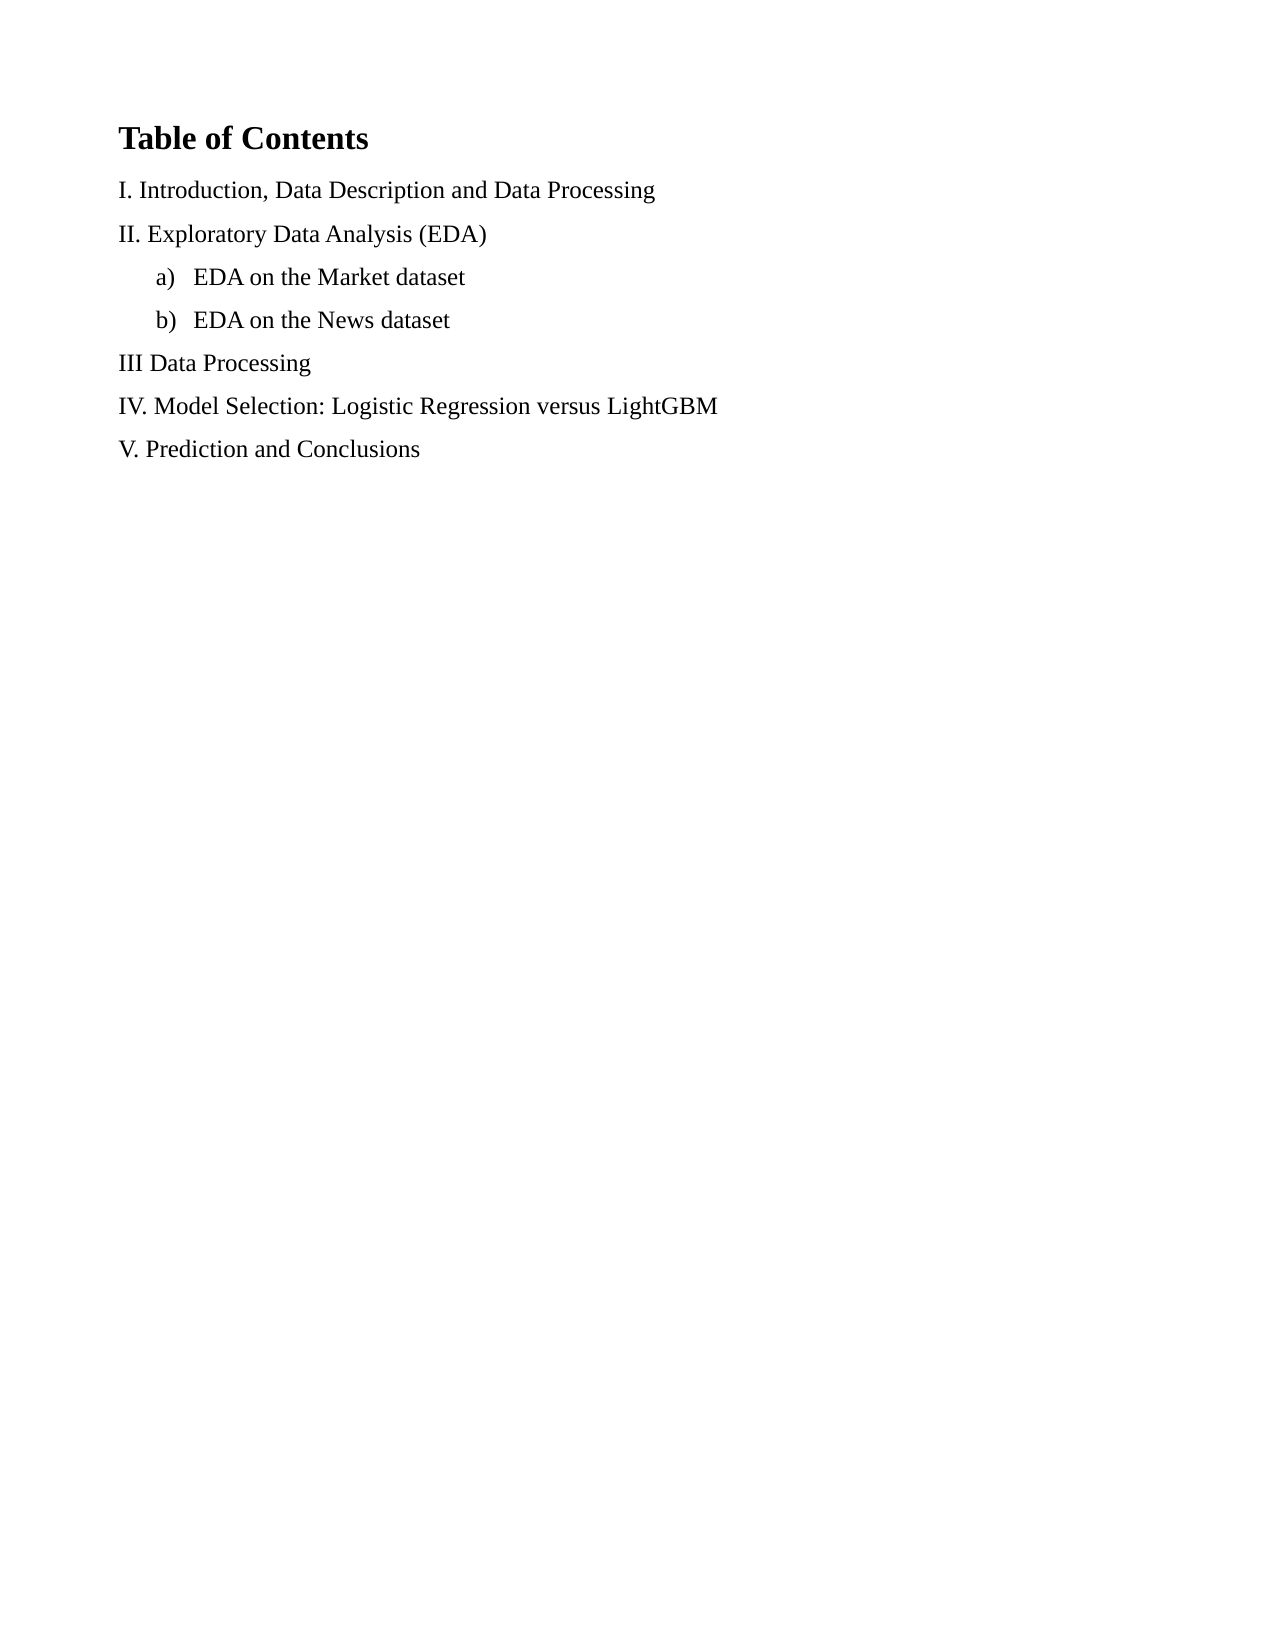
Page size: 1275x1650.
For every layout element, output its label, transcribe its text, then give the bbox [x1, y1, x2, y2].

list EDA on the Market dataset [156, 262, 1157, 291]
text II. Exploratory Data Analysis (EDA) [118, 219, 1157, 247]
text Table of Contents [118, 118, 1157, 156]
text I. Introduction, Data Description and Data Processing [118, 176, 1157, 204]
list EDA on the News dataset [156, 305, 1157, 334]
text IV. Model Selection: Logistic Regression versus LightGBM [118, 391, 1157, 420]
text V. Prediction and Conclusions [118, 434, 1157, 463]
text III Data Processing [118, 348, 1157, 377]
